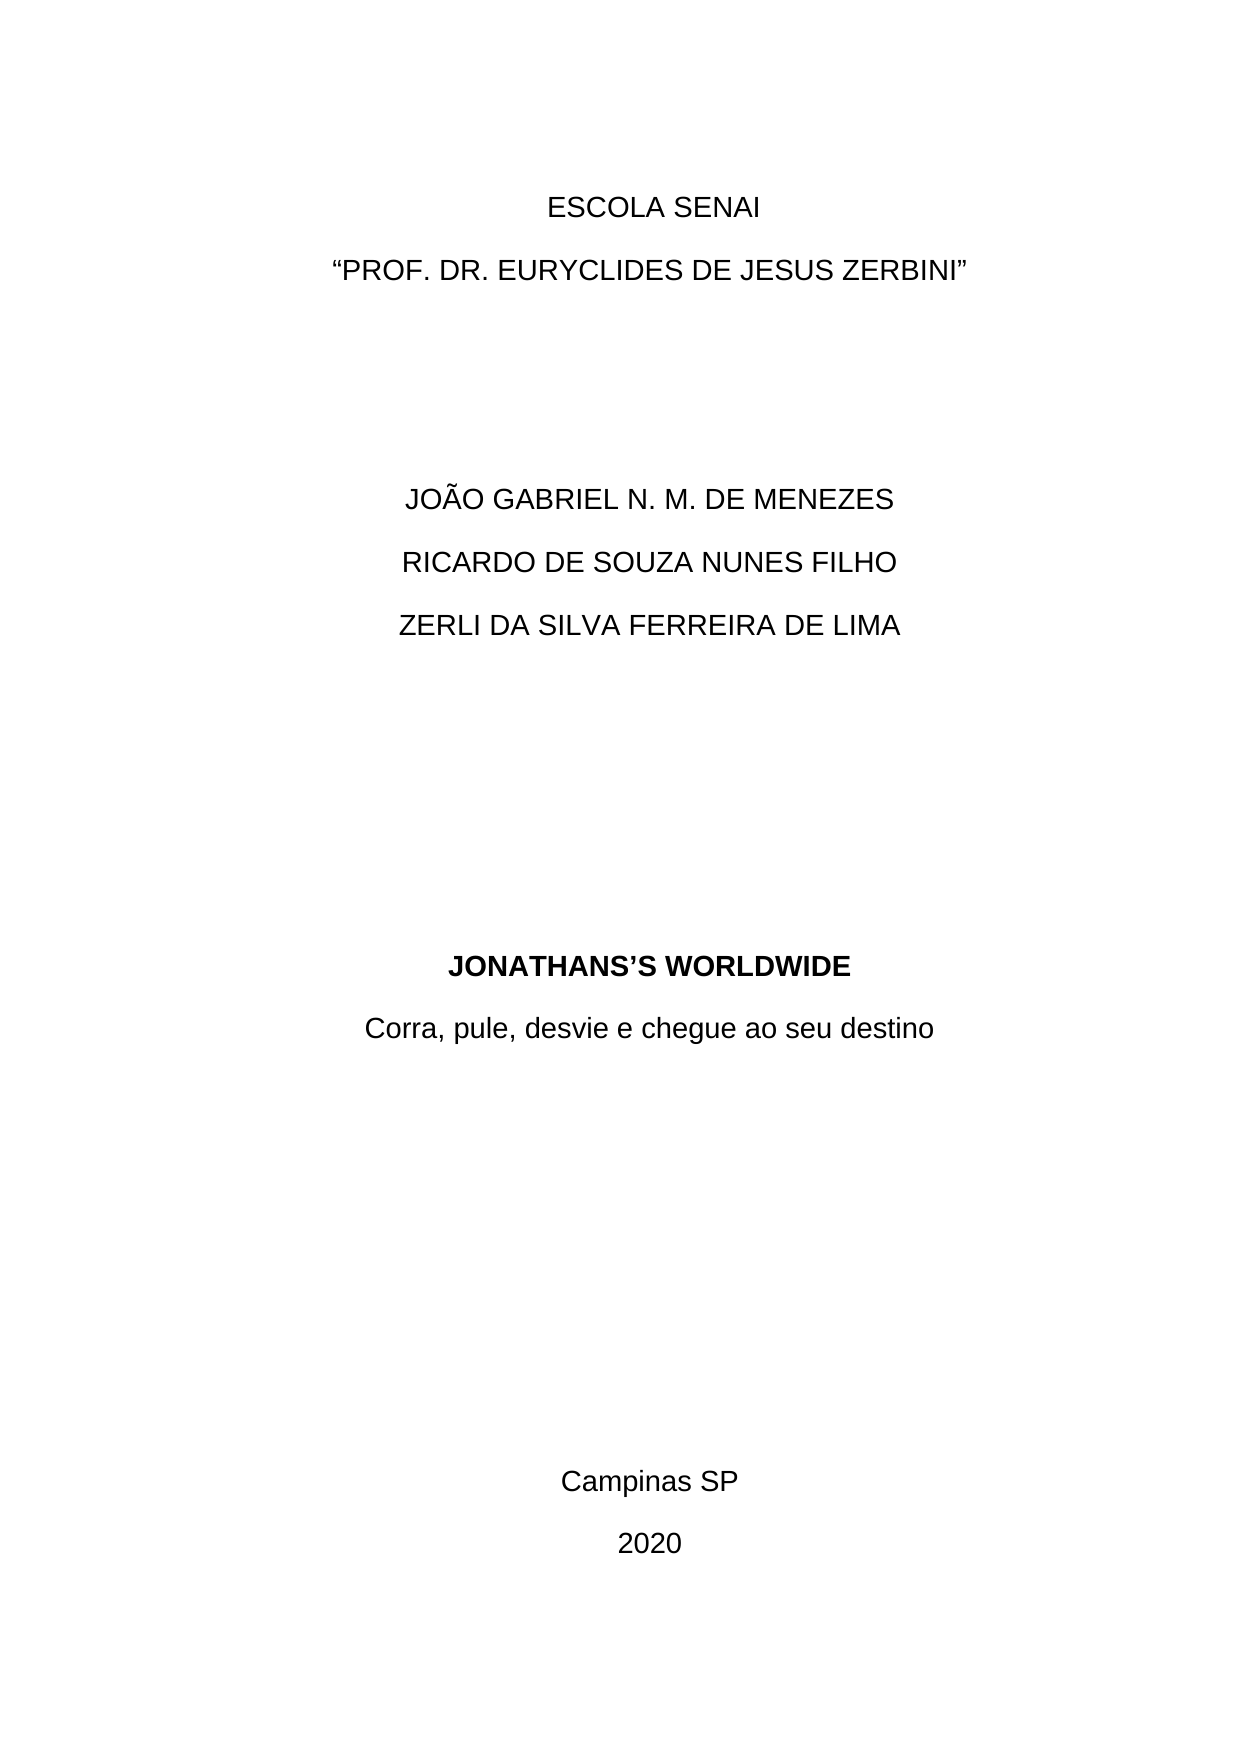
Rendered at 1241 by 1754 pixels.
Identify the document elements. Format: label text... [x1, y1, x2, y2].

text 2020 [177, 1527, 1122, 1560]
text ZERLI DA SILVA FERREIRA DE LIMA [177, 608, 1122, 641]
text RICARDO DE SOUZA NUNES FILHO [177, 545, 1122, 578]
text “PROF. DR. EURYCLIDES DE JESUS ZERBINI” [177, 252, 1122, 286]
text Corra, pule, desvie e chegue ao seu destino [177, 1012, 1122, 1045]
text JOÃO GABRIEL N. M. DE MENEZES [177, 482, 1122, 516]
text ESCOLA SENAI [177, 190, 1122, 223]
text Campinas SP [177, 1464, 1122, 1497]
text JONATHANS’S WORLDWIDE [177, 949, 1122, 982]
